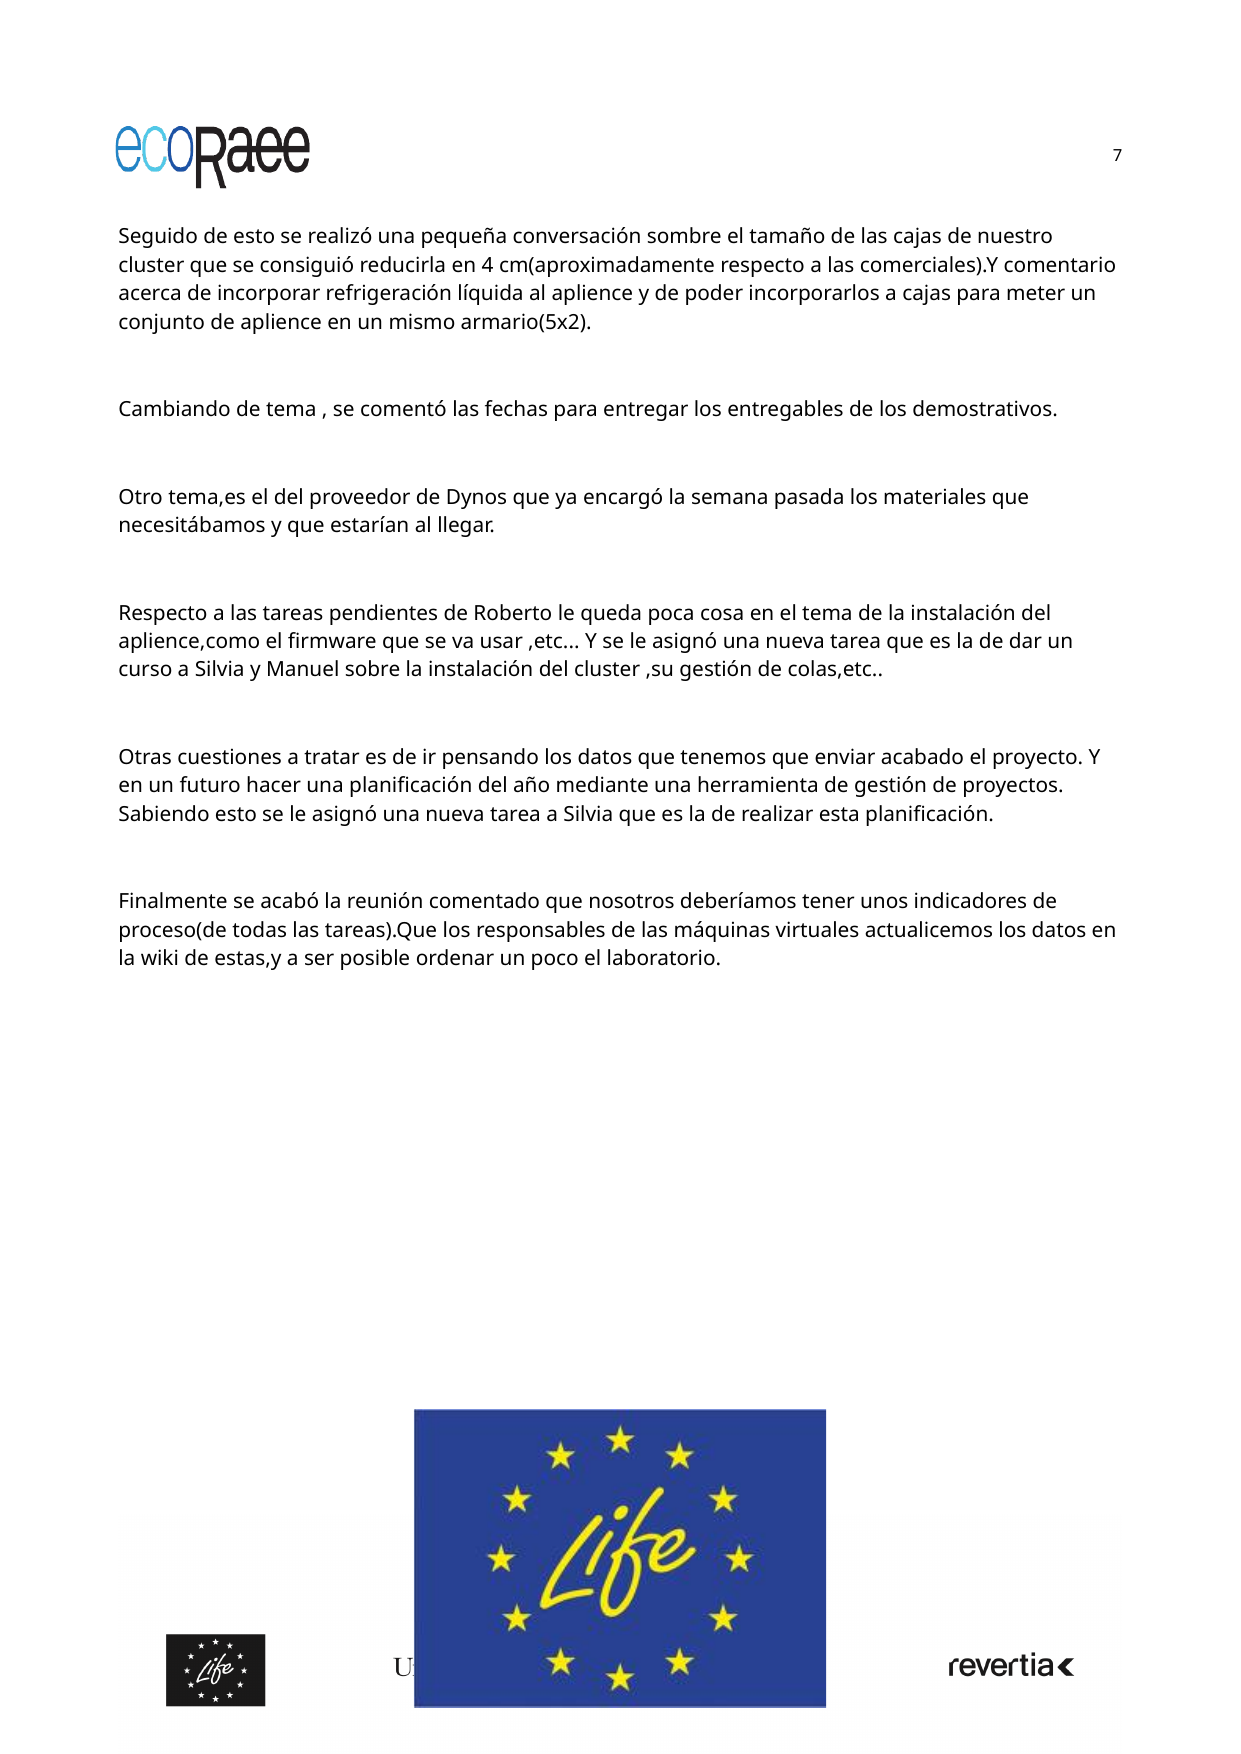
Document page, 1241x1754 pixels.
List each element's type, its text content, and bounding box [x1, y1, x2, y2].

picture [118, 1409, 1123, 1754]
picture [114, 124, 311, 190]
text Otras cuestiones a tratar es de ir pensando los datos que tenemos que enviar acabado el proyecto. Y en un futuro hacer una planificación del año mediante una herramienta de gestión de proyectos. Sabiendo esto se le asignó una nueva tarea a Silvia que es la de realizar esta planificación. [118, 742, 1122, 827]
text Respecto a las tareas pendientes de Roberto le queda poca cosa en el tema de la instalación del aplience,como el firmware que se va usar ,etc... Y se le asignó una nueva tarea que es la de dar un curso a Silvia y Manuel sobre la instalación del cluster ,su gestión de colas,etc.. [118, 598, 1122, 683]
text Finalmente se acabó la reunión comentado que nosotros deberíamos tener unos indicadores de proceso(de todas las tareas).Que los responsables de las máquinas virtuales actualicemos los datos en la wiki de estas,y a ser posible ordenar un poco el laboratorio. [118, 886, 1122, 972]
text Cambiando de tema , se comentó las fechas para entregar los entregables de los demostrativos. [118, 394, 1122, 423]
text Otro tema,es el del proveedor de Dynos que ya encargó la semana pasada los materiales que necesitábamos y que estarían al llegar. [118, 482, 1122, 539]
text Seguido de esto se realizó una pequeña conversación sombre el tamaño de las cajas de nuestro cluster que se consiguió reducirla en 4 cm(aproximadamente respecto a las comerciales).Y comentario acerca de incorporar refrigeración líquida al aplience y de poder incorporarlos a cajas para meter un conjunto de aplience en un mismo armario(5x2). [118, 221, 1122, 335]
